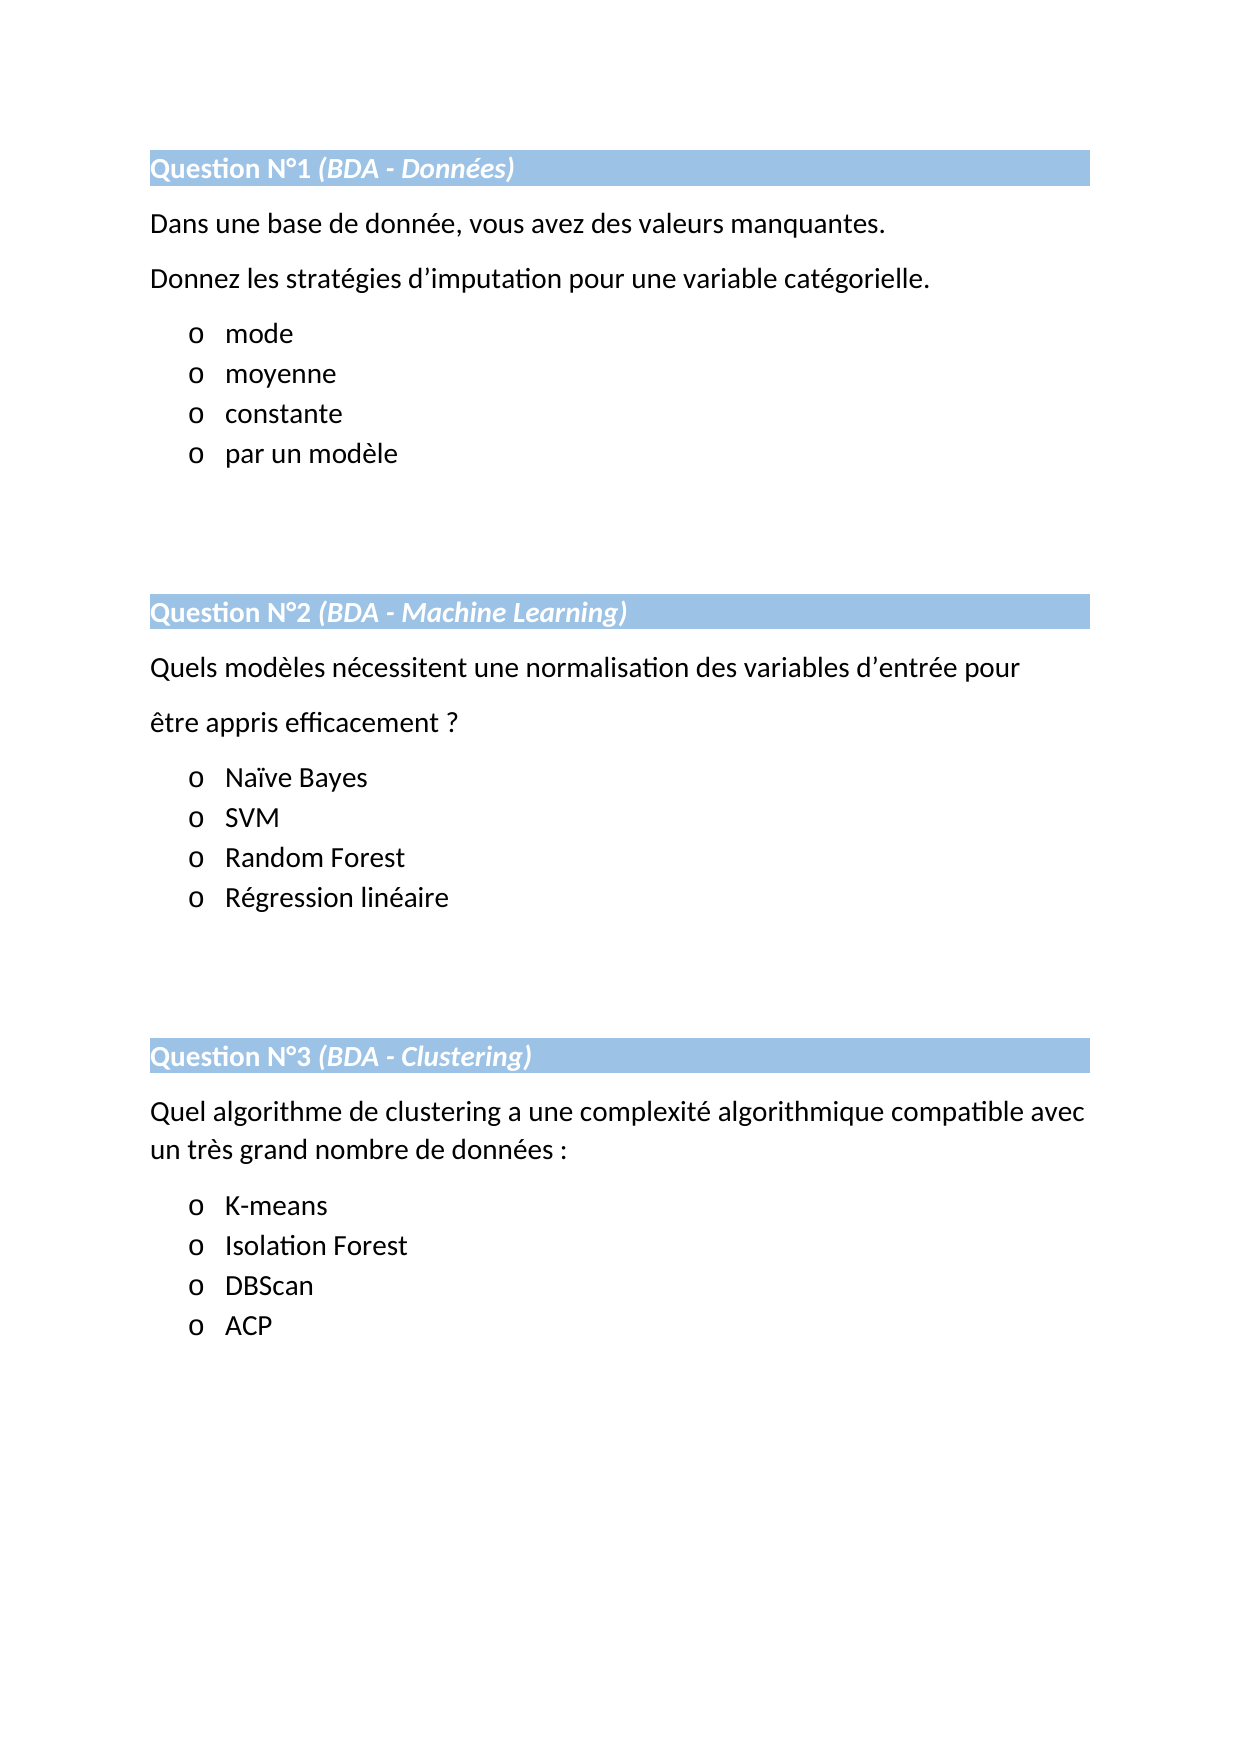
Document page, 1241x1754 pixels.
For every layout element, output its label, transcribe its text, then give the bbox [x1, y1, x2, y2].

list DBScan [187, 1267, 1090, 1304]
list SVM [187, 799, 1090, 836]
list moyenne [187, 355, 1090, 392]
text Question N°2 (BDA - Machine Learning) [150, 594, 1090, 629]
list par un modèle [187, 435, 1090, 472]
text Donnez les stratégies d’imputation pour une variable catégorielle. [150, 260, 1090, 296]
text Quel algorithme de clustering a une complexité algorithmique compatible avec un très grand nombre de données : [150, 1093, 1090, 1167]
list Naïve Bayes [187, 759, 1090, 796]
text être appris efficacement ? [150, 704, 1090, 740]
list Isolation Forest [187, 1227, 1090, 1264]
text Question N°1 (BDA - Données) [150, 150, 1090, 186]
list Régression linéaire [187, 879, 1090, 916]
list Random Forest [187, 839, 1090, 876]
text Quels modèles nécessitent une normalisation des variables d’entrée pour [150, 649, 1090, 685]
list constante [187, 395, 1090, 432]
list ACP [187, 1307, 1090, 1344]
text Dans une base de donnée, vous avez des valeurs manquantes. [150, 205, 1090, 241]
list K-means [187, 1187, 1090, 1224]
text Question N°3 (BDA - Clustering) [150, 1038, 1090, 1073]
list mode [187, 315, 1090, 352]
